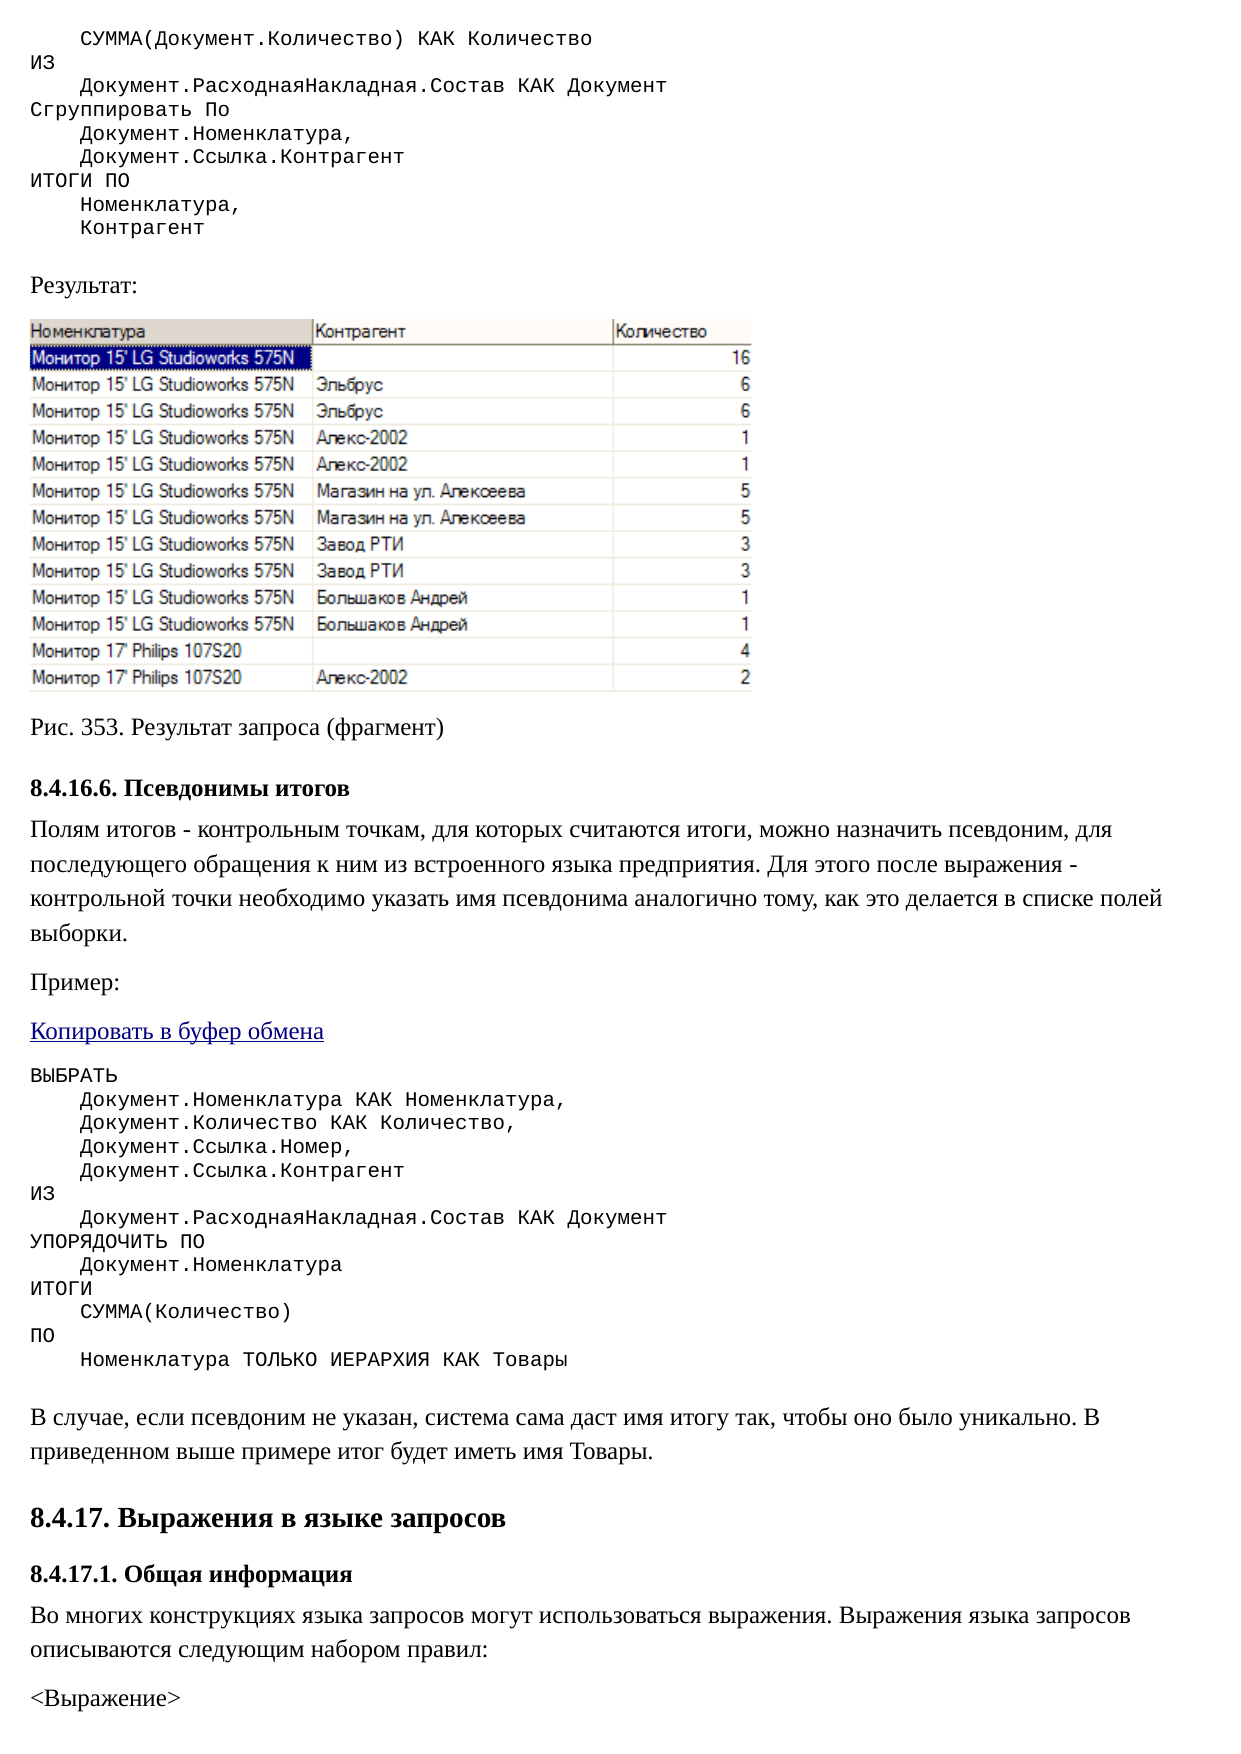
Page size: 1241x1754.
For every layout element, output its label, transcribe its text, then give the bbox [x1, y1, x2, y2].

text ИТОГИ [30, 1278, 1211, 1302]
text ВЫБРАТЬ [30, 1065, 1211, 1089]
text Полям итогов ‑ контрольным точкам, для которых считаются итоги, можно назначить псевдоним, для последующего обращения к ним из встроенного языка предприятия. Для этого после выражения ‑ контрольной точки необходимо указать имя псевдонима аналогично тому, как это делается в списке полей выборки. [30, 814, 1211, 947]
text Документ.Количество КАК Количество, [30, 1112, 1211, 1136]
subtitle 8.4.17.1. Общая информация [30, 1559, 1211, 1587]
text Сгруппировать По [30, 99, 1211, 123]
subtitle 8.4.17. Выражения в языке запросов [30, 1500, 1211, 1534]
text Документ.Ссылка.Контрагент [30, 1160, 1211, 1183]
text Документ.Ссылка.Номер, [30, 1136, 1211, 1160]
text В случае, если псевдоним не указан, система сама даст имя итогу так, чтобы оно было уникально. В приведенном выше примере итог будет иметь имя Товары. [30, 1402, 1211, 1465]
text Документ.Номенклатура, [30, 123, 1211, 146]
text Копировать в буфер обмена [30, 1016, 1211, 1045]
subtitle 8.4.16.6. Псевдонимы итогов [30, 773, 1211, 802]
text СУММА(Количество) [30, 1302, 1211, 1325]
text Номенклатура, [30, 194, 1211, 217]
text УПОРЯДОЧИТЬ ПО [30, 1231, 1211, 1254]
text Документ.Номенклатура [30, 1254, 1211, 1278]
text Рис. 353. Результат запроса (фрагмент) [30, 712, 1211, 740]
text ИТОГИ ПО [30, 170, 1211, 194]
text СУММА(Документ.Количество) КАК Количество [30, 28, 1211, 52]
text Во многих конструкциях языка запросов могут использоваться выражения. Выражения языка запросов описываются следующим набором правил: [30, 1600, 1211, 1663]
text Документ.Номенклатура КАК Номенклатура, [30, 1089, 1211, 1112]
text Документ.РасходнаяНакладная.Состав КАК Документ [30, 75, 1211, 99]
text Контрагент [30, 217, 1211, 241]
text <Выражение> [30, 1683, 1211, 1712]
text Документ.Ссылка.Контрагент [30, 146, 1211, 170]
text Номенклатура ТОЛЬКО ИЕРАРХИЯ КАК Товары [30, 1349, 1211, 1372]
text Результат: [30, 270, 1211, 299]
text ИЗ [30, 1183, 1211, 1207]
text Пример: [30, 967, 1211, 996]
picture [29, 319, 752, 692]
text ПО [30, 1325, 1211, 1349]
text Документ.РасходнаяНакладная.Состав КАК Документ [30, 1207, 1211, 1231]
text ИЗ [30, 52, 1211, 75]
